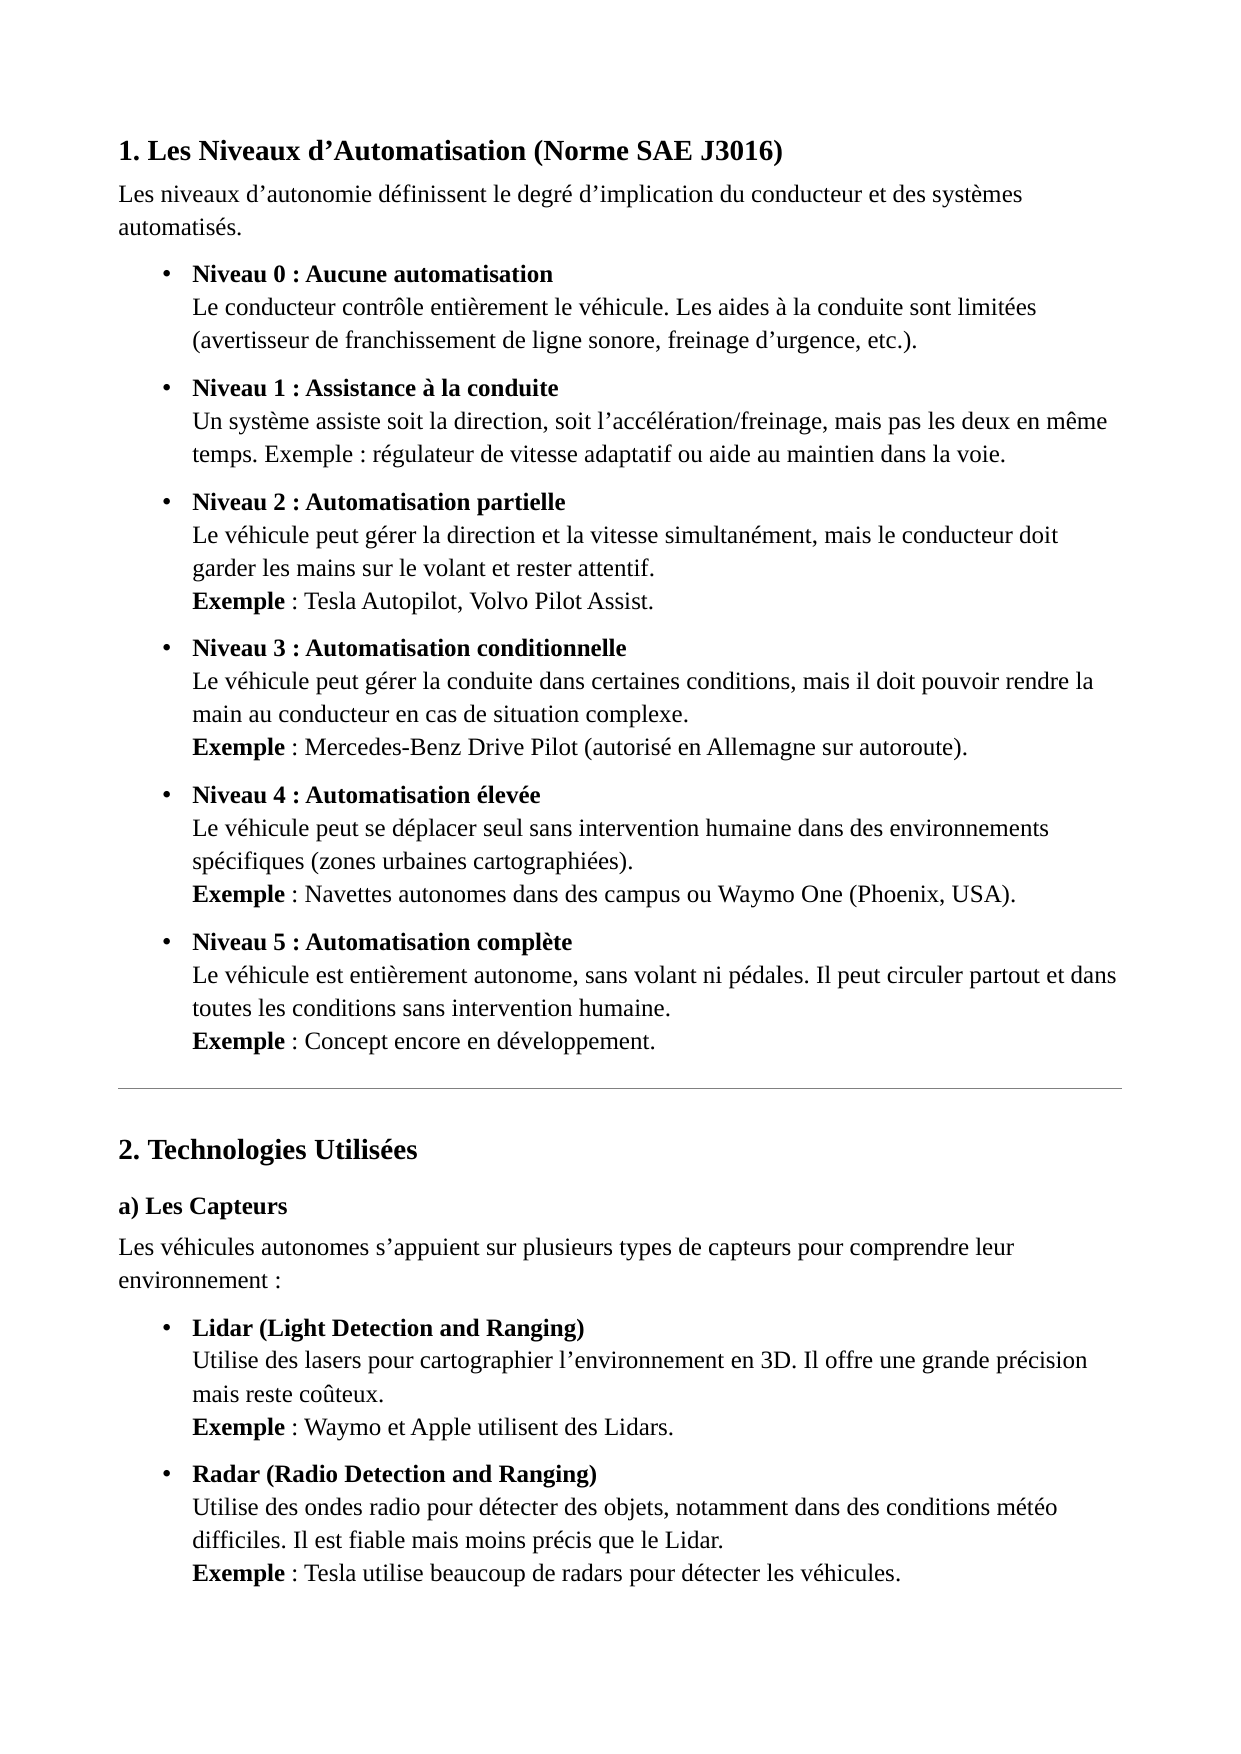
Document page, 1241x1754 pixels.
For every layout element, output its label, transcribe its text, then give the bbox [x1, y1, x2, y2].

text Les véhicules autonomes s’appuient sur plusieurs types de capteurs pour comprendre leur environnement : [118, 1232, 1122, 1294]
list Lidar (Light Detection and Ranging) Utilise des lasers pour cartographier l’environnement en 3D. Il offre une grande précision mais reste coûteux. Exemple : Waymo et Apple utilisent des Lidars. [162, 1313, 1122, 1440]
subtitle a) Les Capteurs [118, 1191, 1122, 1219]
subtitle 1. Les Niveaux d’Automatisation (Norme SAE J3016) [118, 133, 1122, 166]
subtitle 2. Technologies Utilisées [118, 1132, 1122, 1166]
list Niveau 5 : Automatisation complète Le véhicule est entièrement autonome, sans volant ni pédales. Il peut circuler partout et dans toutes les conditions sans intervention humaine. Exemple : Concept encore en développement. [162, 927, 1122, 1054]
list Niveau 2 : Automatisation partielle Le véhicule peut gérer la direction et la vitesse simultanément, mais le conducteur doit garder les mains sur le volant et rester attentif. Exemple : Tesla Autopilot, Volvo Pilot Assist. [162, 487, 1122, 614]
list Niveau 0 : Aucune automatisation Le conducteur contrôle entièrement le véhicule. Les aides à la conduite sont limitées (avertisseur de franchissement de ligne sonore, freinage d’urgence, etc.). [162, 259, 1122, 354]
list Radar (Radio Detection and Ranging) Utilise des ondes radio pour détecter des objets, notamment dans des conditions météo difficiles. Il est fiable mais moins précis que le Lidar. Exemple : Tesla utilise beaucoup de radars pour détecter les véhicules. [162, 1459, 1122, 1587]
list Niveau 4 : Automatisation élevée Le véhicule peut se déplacer seul sans intervention humaine dans des environnements spécifiques (zones urbaines cartographiées). Exemple : Navettes autonomes dans des campus ou Waymo One (Phoenix, USA). [162, 780, 1122, 908]
text Les niveaux d’autonomie définissent le degré d’implication du conducteur et des systèmes automatisés. [118, 179, 1122, 241]
list Niveau 3 : Automatisation conditionnelle Le véhicule peut gérer la conduite dans certaines conditions, mais il doit pouvoir rendre la main au conducteur en cas de situation complexe. Exemple : Mercedes-Benz Drive Pilot (autorisé en Allemagne sur autoroute). [162, 633, 1122, 761]
list Niveau 1 : Assistance à la conduite Un système assiste soit la direction, soit l’accélération/freinage, mais pas les deux en même temps. Exemple : régulateur de vitesse adaptatif ou aide au maintien dans la voie. [162, 373, 1122, 468]
